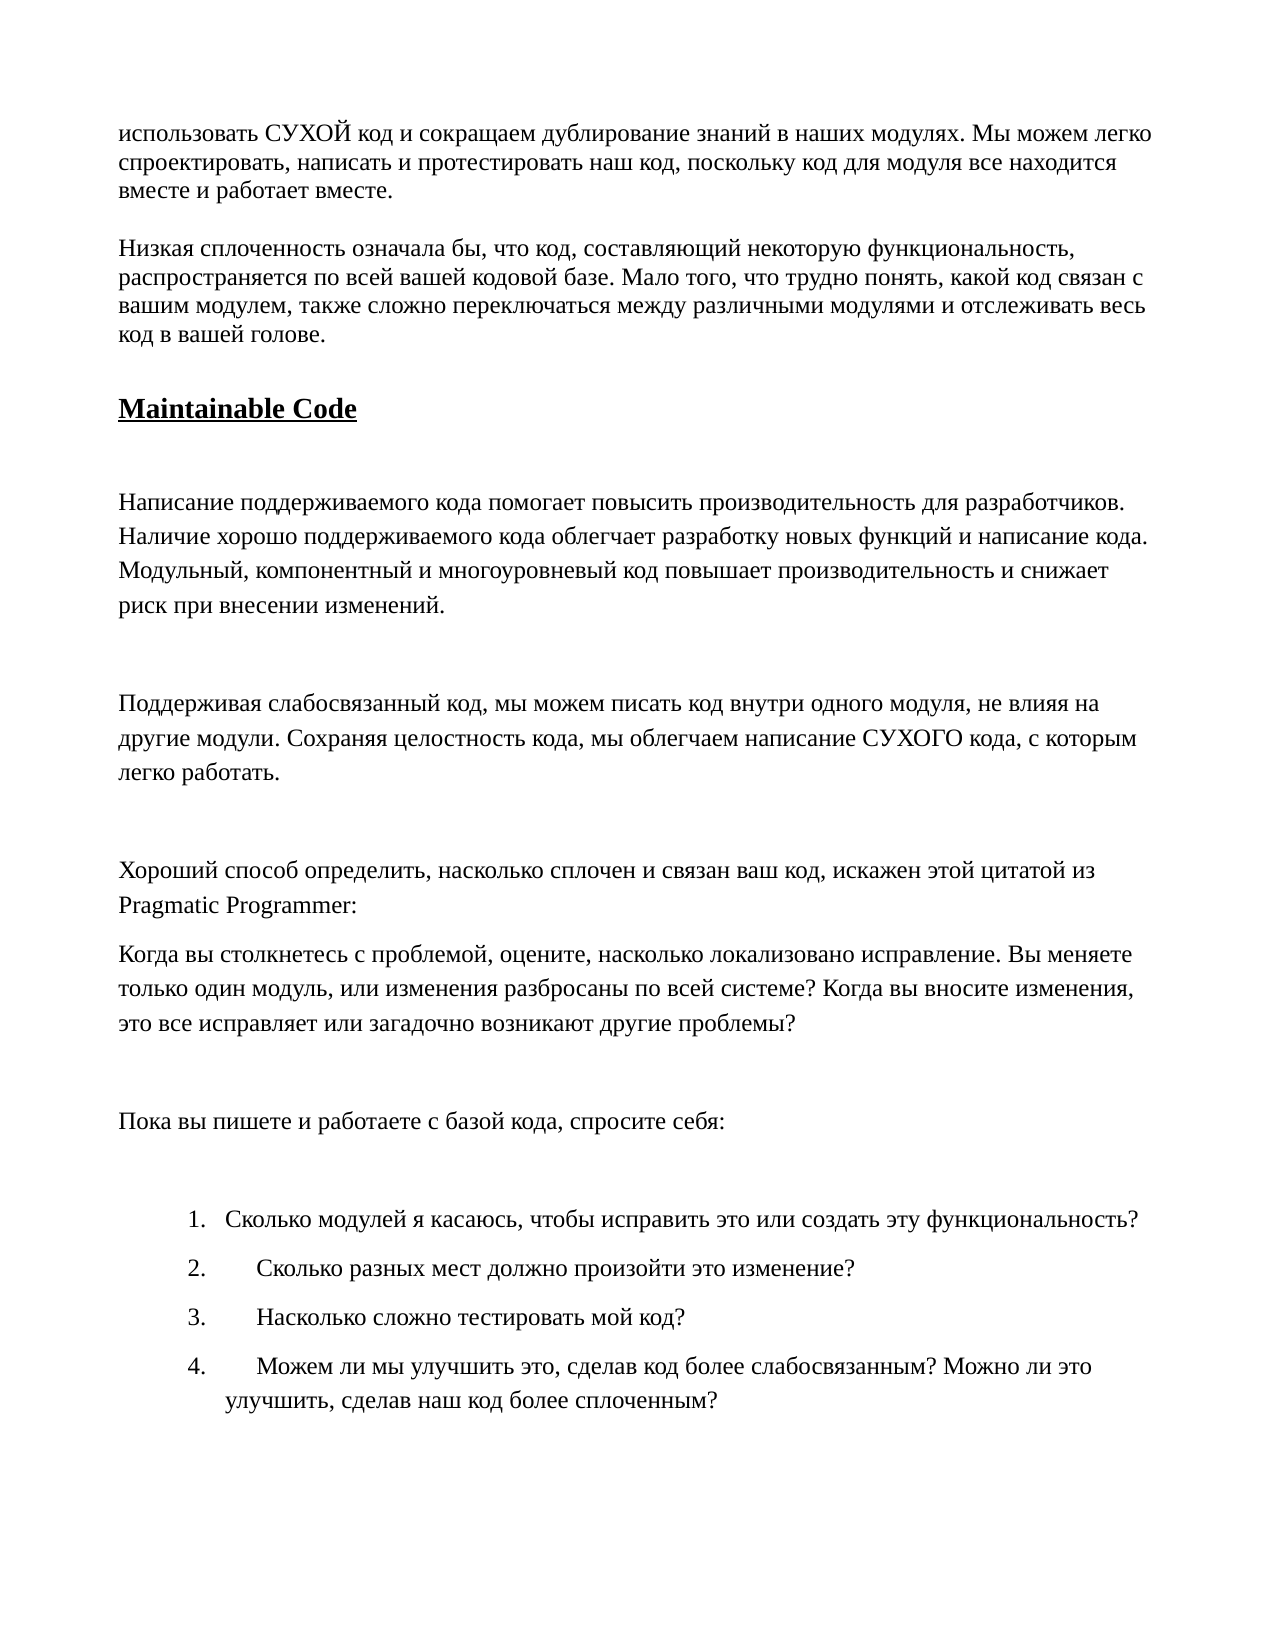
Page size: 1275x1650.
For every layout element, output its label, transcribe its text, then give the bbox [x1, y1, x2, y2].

text использовать СУХОЙ код и сокращаем дублирование знаний в наших модулях. Мы можем легко спроектировать, написать и протестировать наш код, поскольку код для модуля все находится вместе и работает вместе. [118, 118, 1157, 204]
list Сколько модулей я касаюсь, чтобы исправить это или создать эту функциональность? [187, 1204, 1157, 1233]
list Можем ли мы улучшить это, сделав код более слабосвязанным? Можно ли это улучшить, сделав наш код более сплоченным? [187, 1351, 1157, 1414]
text Хороший способ определить, насколько сплочен и связан ваш код, искажен этой цитатой из Pragmatic Programmer: [118, 855, 1157, 918]
text Написание поддерживаемого кода помогает повысить производительность для разработчиков. Наличие хорошо поддерживаемого кода облегчает разработку новых функций и написание кода. Модульный, компонентный и многоуровневый код повышает производительность и снижает риск при внесении изменений. [118, 487, 1157, 619]
list Сколько разных мест должно произойти это изменение? [187, 1253, 1157, 1282]
text Низкая сплоченность означала бы, что код, составляющий некоторую функциональность, распространяется по всей вашей кодовой базе. Мало того, что трудно понять, какой код связан с вашим модулем, также сложно переключаться между различными модулями и отслеживать весь код в вашей голове. [118, 233, 1157, 348]
text Когда вы столкнетесь с проблемой, оцените, насколько локализовано исправление. Вы меняете только один модуль, или изменения разбросаны по всей системе? Когда вы вносите изменения, это все исправляет или загадочно возникают другие проблемы? [118, 939, 1157, 1036]
list Насколько сложно тестировать мой код? [187, 1302, 1157, 1331]
text Пока вы пишете и работаете с базой кода, спросите себя: [118, 1106, 1157, 1134]
subtitle Maintainable Code [118, 391, 1157, 425]
text Поддерживая слабосвязанный код, мы можем писать код внутри одного модуля, не влияя на другие модули. Сохраняя целостность кода, мы облегчаем написание СУХОГО кода, с которым легко работать. [118, 688, 1157, 786]
